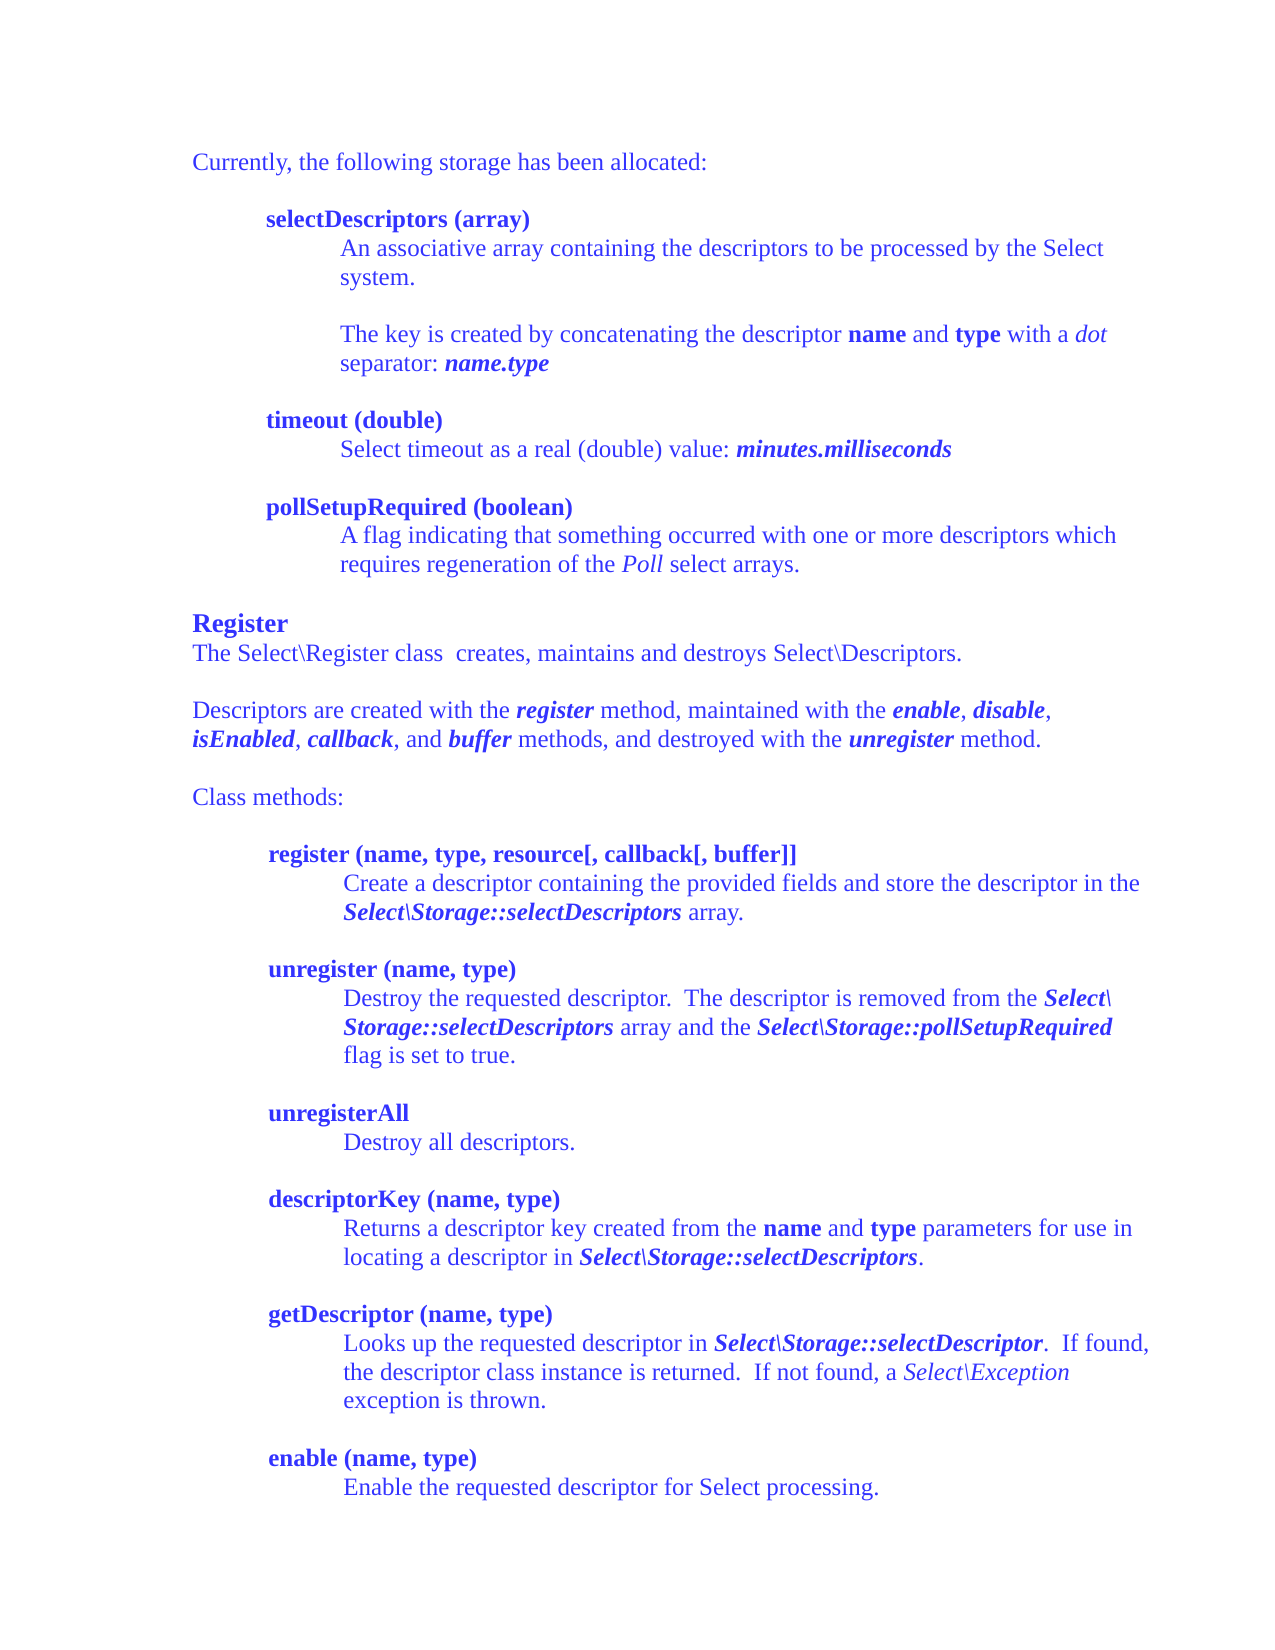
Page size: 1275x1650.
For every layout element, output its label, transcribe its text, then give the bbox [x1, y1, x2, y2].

text Currently, the following storage has been allocated: [192, 147, 1157, 176]
text Destroy all descriptors. [343, 1127, 1157, 1156]
text enable (name, type) [268, 1443, 1157, 1472]
text Destroy the requested descriptor. The descriptor is removed from the Select\Storage::selectDescriptors array and the Select\Storage::pollSetupRequired flag is set to true. [343, 983, 1157, 1069]
text register (name, type, resource[, callback[, buffer]] [268, 839, 1157, 868]
text The key is created by concatenating the descriptor name and type with a dot separator: name.type [340, 319, 1157, 377]
text An associative array containing the descriptors to be processed by the Select system. [340, 233, 1157, 291]
text The Select\Register class creates, maintains and destroys Select\Descriptors. [192, 638, 1157, 667]
text unregister (name, type) [268, 954, 1157, 983]
text getDescriptor (name, type) [268, 1299, 1157, 1328]
text pollSetupRequired (boolean) [266, 492, 1157, 521]
text timeout (double) [266, 406, 1157, 434]
text Returns a descriptor key created from the name and type parameters for use in locating a descriptor in Select\Storage::selectDescriptors. [343, 1213, 1157, 1271]
text A flag indicating that something occurred with one or more descriptors which requires regeneration of the Poll select arrays. [340, 521, 1157, 578]
text descriptorKey (name, type) [268, 1184, 1157, 1213]
text Register [192, 607, 1157, 638]
text Select timeout as a real (double) value: minutes.milliseconds [340, 434, 1157, 463]
text Create a descriptor containing the provided fields and store the descriptor in the Select\Storage::selectDescriptors array. [343, 868, 1157, 926]
text Descriptors are created with the register method, maintained with the enable, disable, isEnabled, callback, and buffer methods, and destroyed with the unregister method. [192, 696, 1157, 753]
text unregisterAll [268, 1098, 1157, 1127]
text selectDescriptors (array) [266, 204, 1157, 233]
text Looks up the requested descriptor in Select\Storage::selectDescriptor. If found, the descriptor class instance is returned. If not found, a Select\Exception exception is thrown. [343, 1328, 1157, 1414]
text Class methods: [192, 782, 1157, 811]
text Enable the requested descriptor for Select processing. [343, 1472, 1157, 1501]
